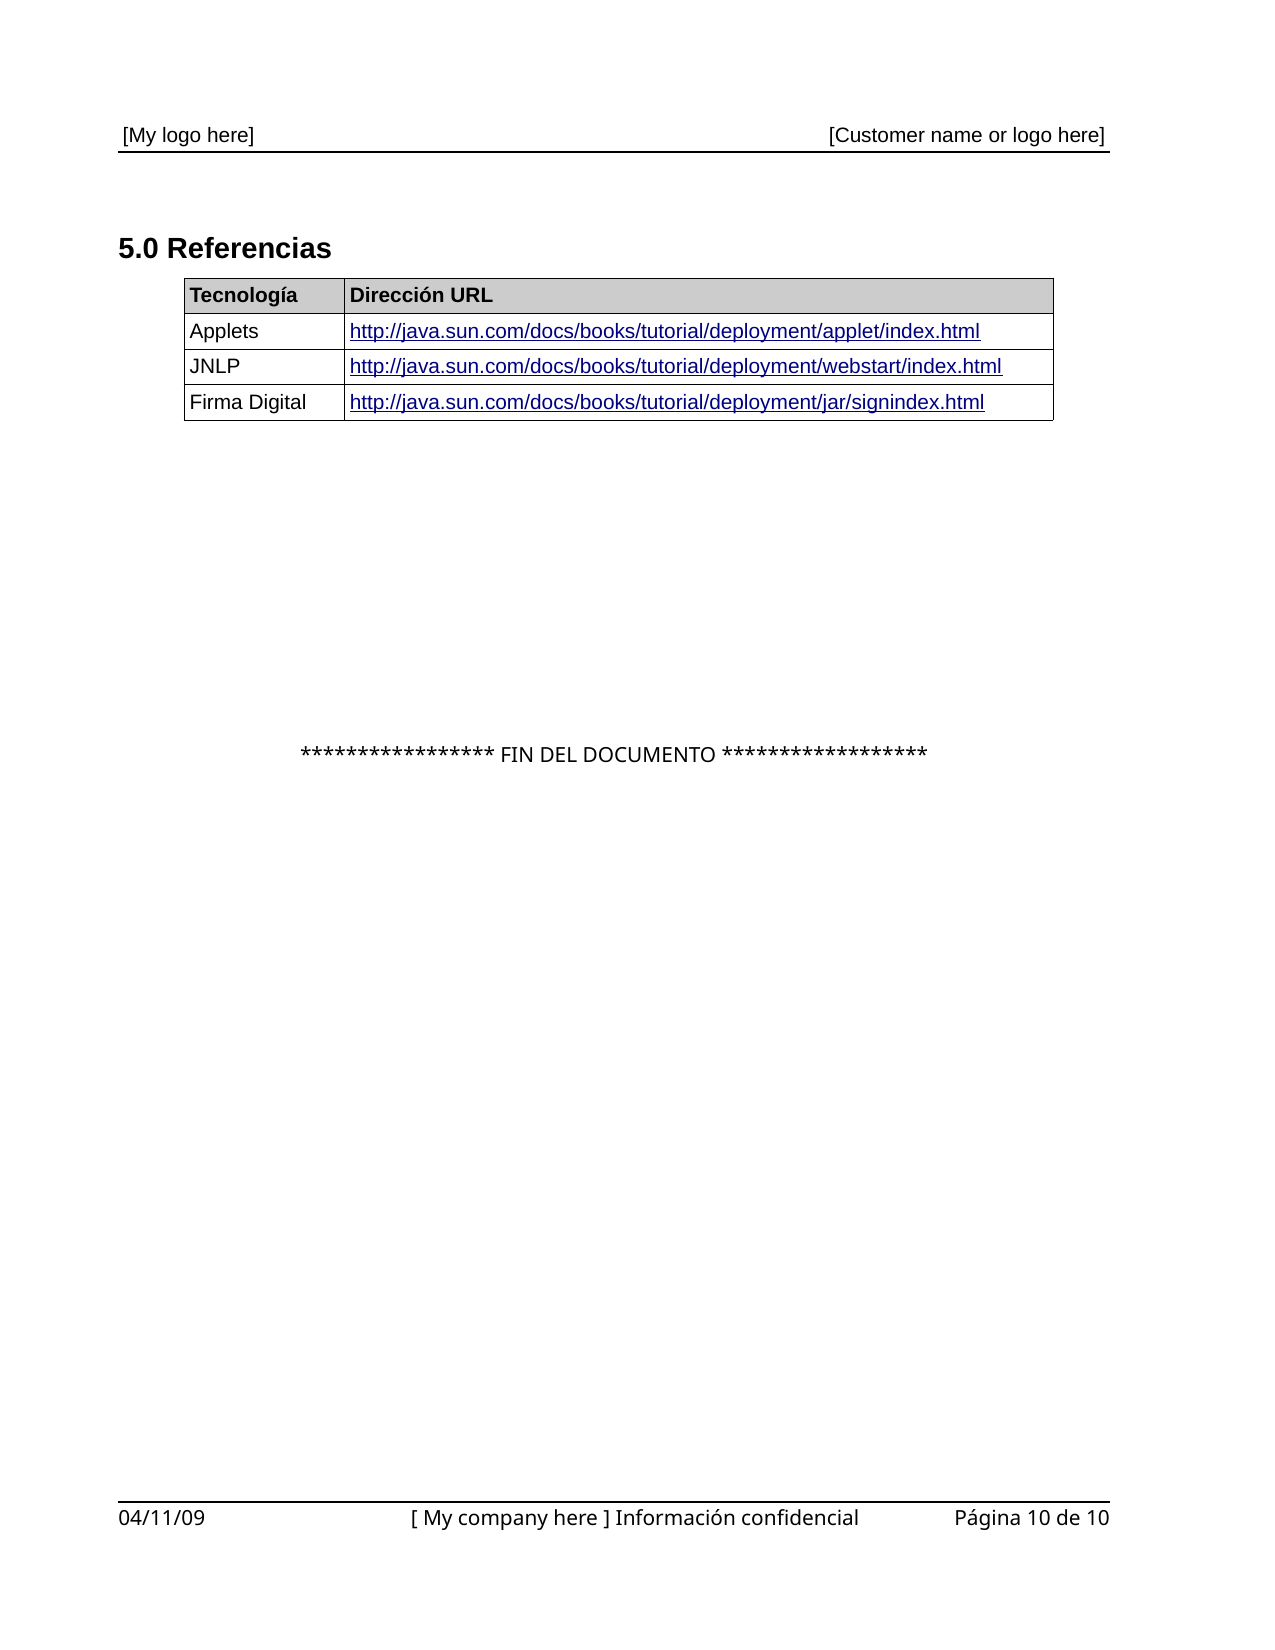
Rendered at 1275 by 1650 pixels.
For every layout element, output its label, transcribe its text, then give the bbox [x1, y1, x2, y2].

table_cell http://java.sun.com/docs/books/tutorial/deployment/webstart/index.html [345, 350, 1053, 384]
table_cell http://java.sun.com/docs/books/tutorial/deployment/jar/signindex.html [345, 385, 1053, 419]
table_cell JNLP [185, 350, 344, 384]
table_cell Applets [185, 314, 344, 348]
table_cell Firma Digital [185, 385, 344, 419]
table_header Tecnología [185, 279, 344, 313]
subtitle 5.0 Referencias [118, 231, 1110, 265]
table_cell http://java.sun.com/docs/books/tutorial/deployment/applet/index.html [345, 314, 1053, 348]
text ***************** FIN DEL DOCUMENTO ****************** [118, 741, 1110, 769]
table_header Dirección URL [345, 279, 1053, 313]
